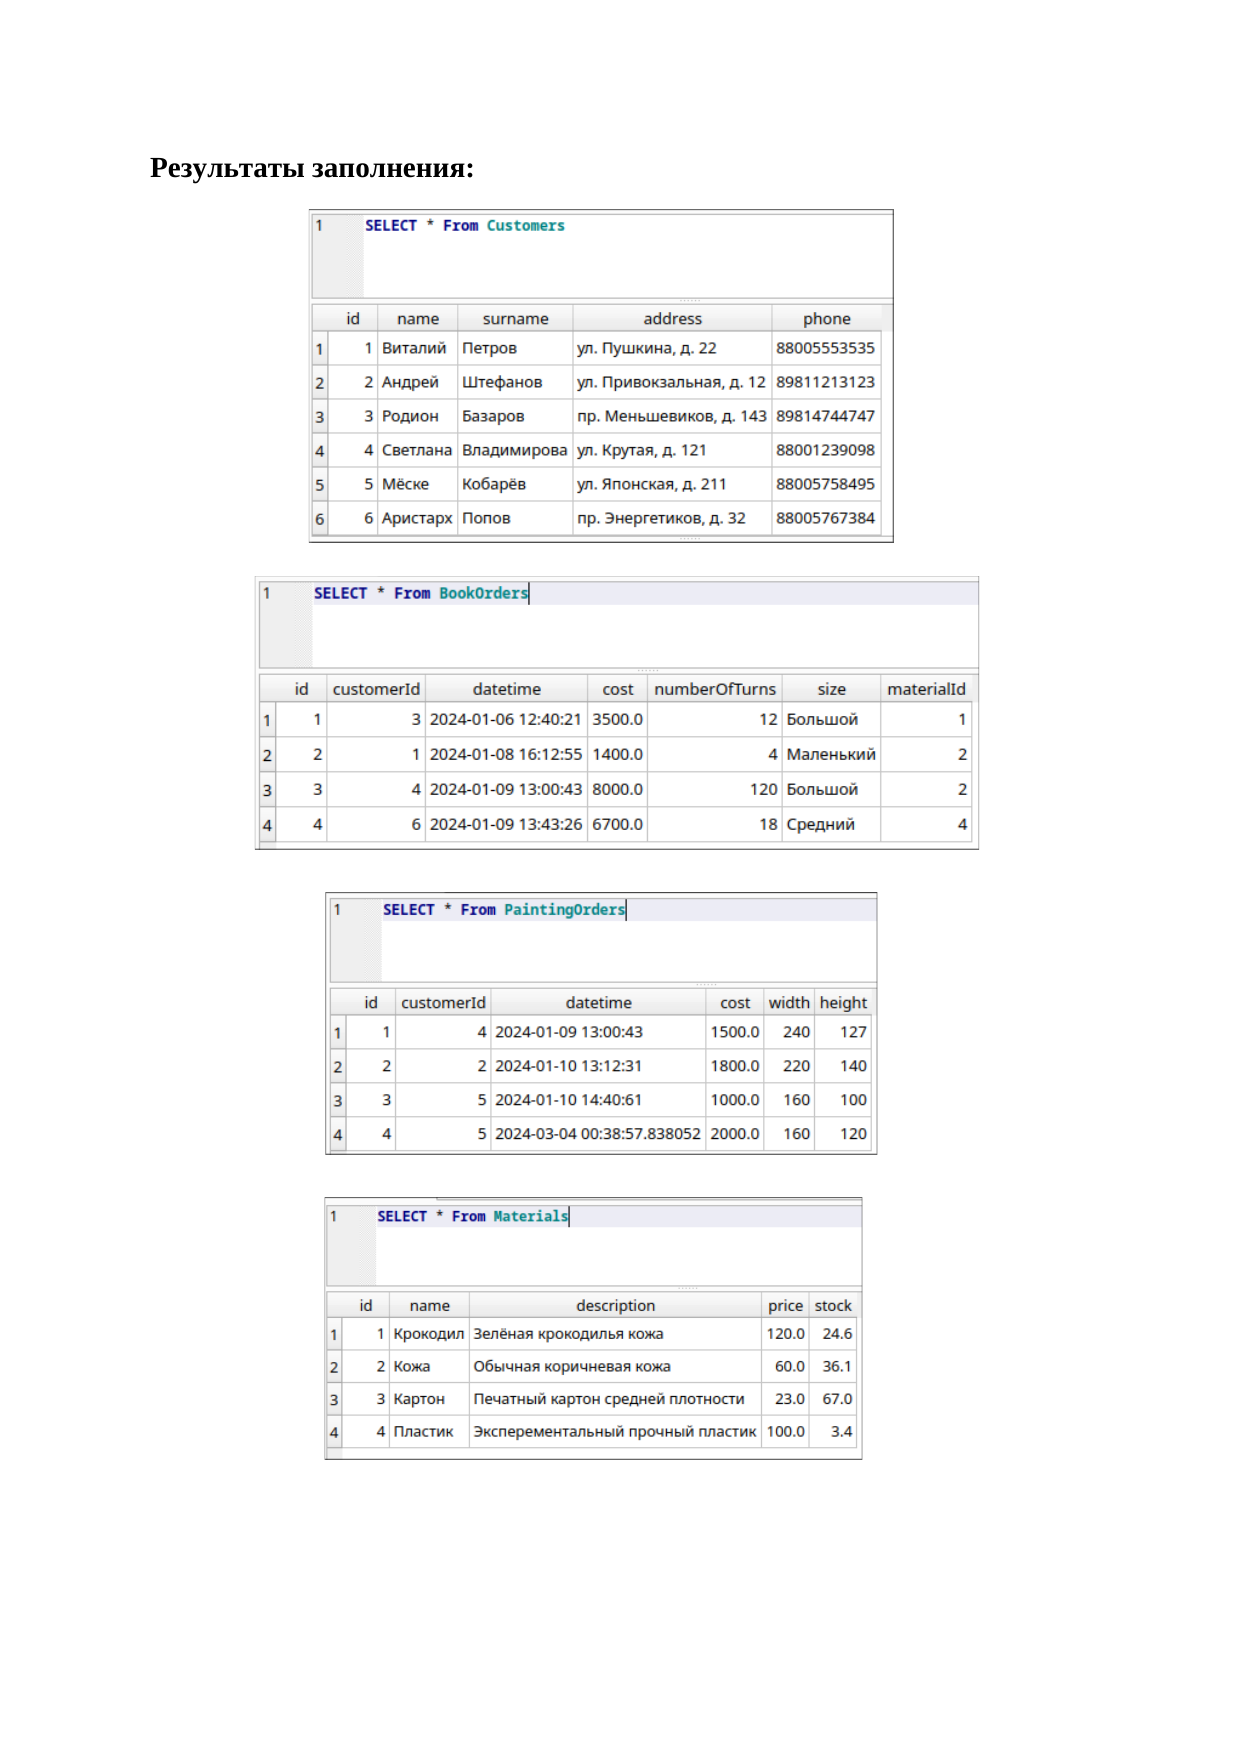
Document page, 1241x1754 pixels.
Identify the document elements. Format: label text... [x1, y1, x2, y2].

text Результаты заполнения: [150, 150, 1053, 183]
picture [308, 209, 894, 543]
picture [254, 576, 980, 850]
picture [325, 892, 878, 1155]
picture [324, 1197, 863, 1460]
